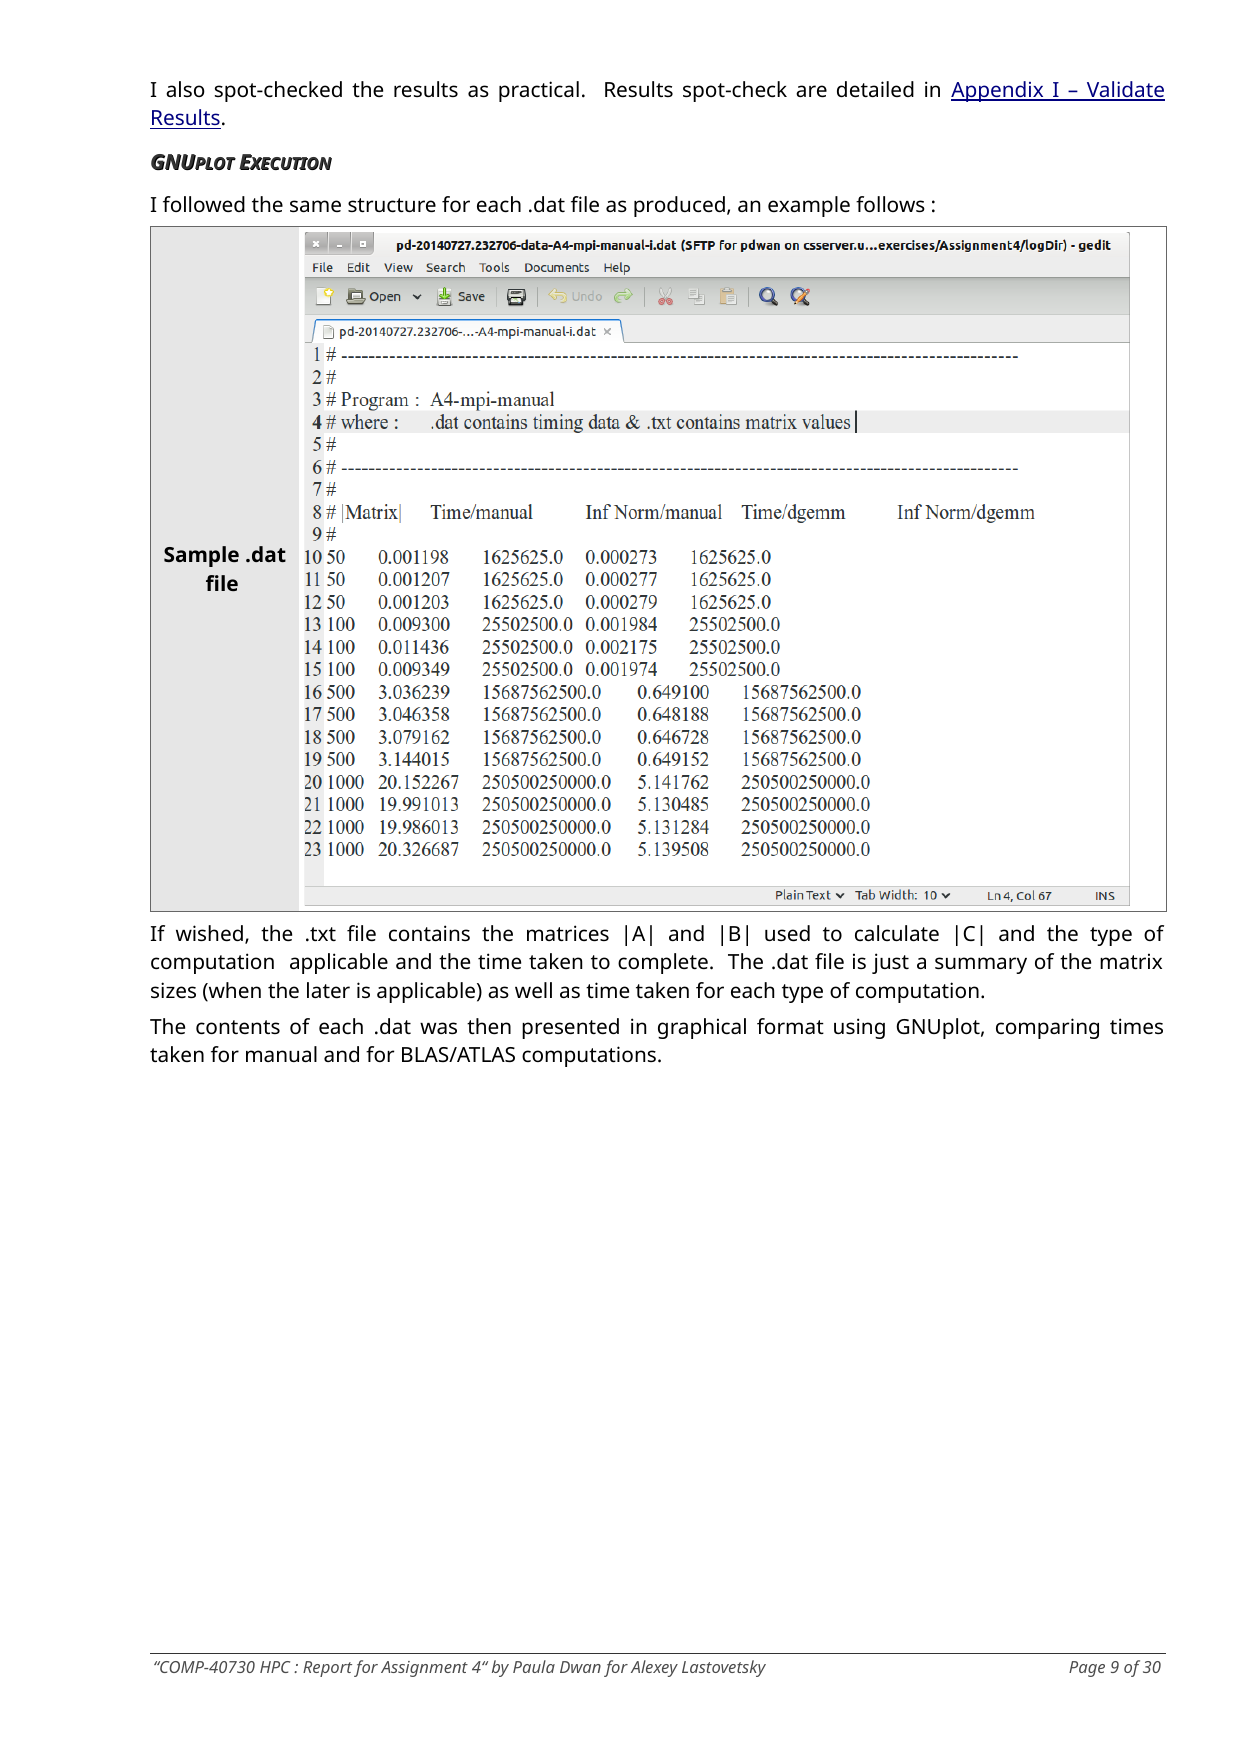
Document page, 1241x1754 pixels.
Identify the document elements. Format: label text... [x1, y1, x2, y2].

subtitle GNUplot Execution [150, 147, 1166, 175]
text I followed the same structure for each .dat file as produced, an example follows : [150, 190, 1166, 219]
text If wished, the .txt file contains the matrices |A| and |B| used to calculate |C| and the type of computation applicable and the time taken to complete. The .dat file is just a summary of the matrix sizes (when the later is applicable) as well as time taken for each type of computation. [150, 919, 1166, 1004]
table_header [299, 227, 1166, 911]
text The contents of each .dat was then presented in graphical format using GNUplot, comparing times taken for manual and for BLAS/ATLAS computations. [150, 1012, 1166, 1069]
text I also spot-checked the results as practical. Results spot-check are detailed in Appendix I – Validate Results. [150, 75, 1166, 132]
picture [304, 232, 1130, 906]
table_header Sample .dat file [151, 227, 299, 911]
